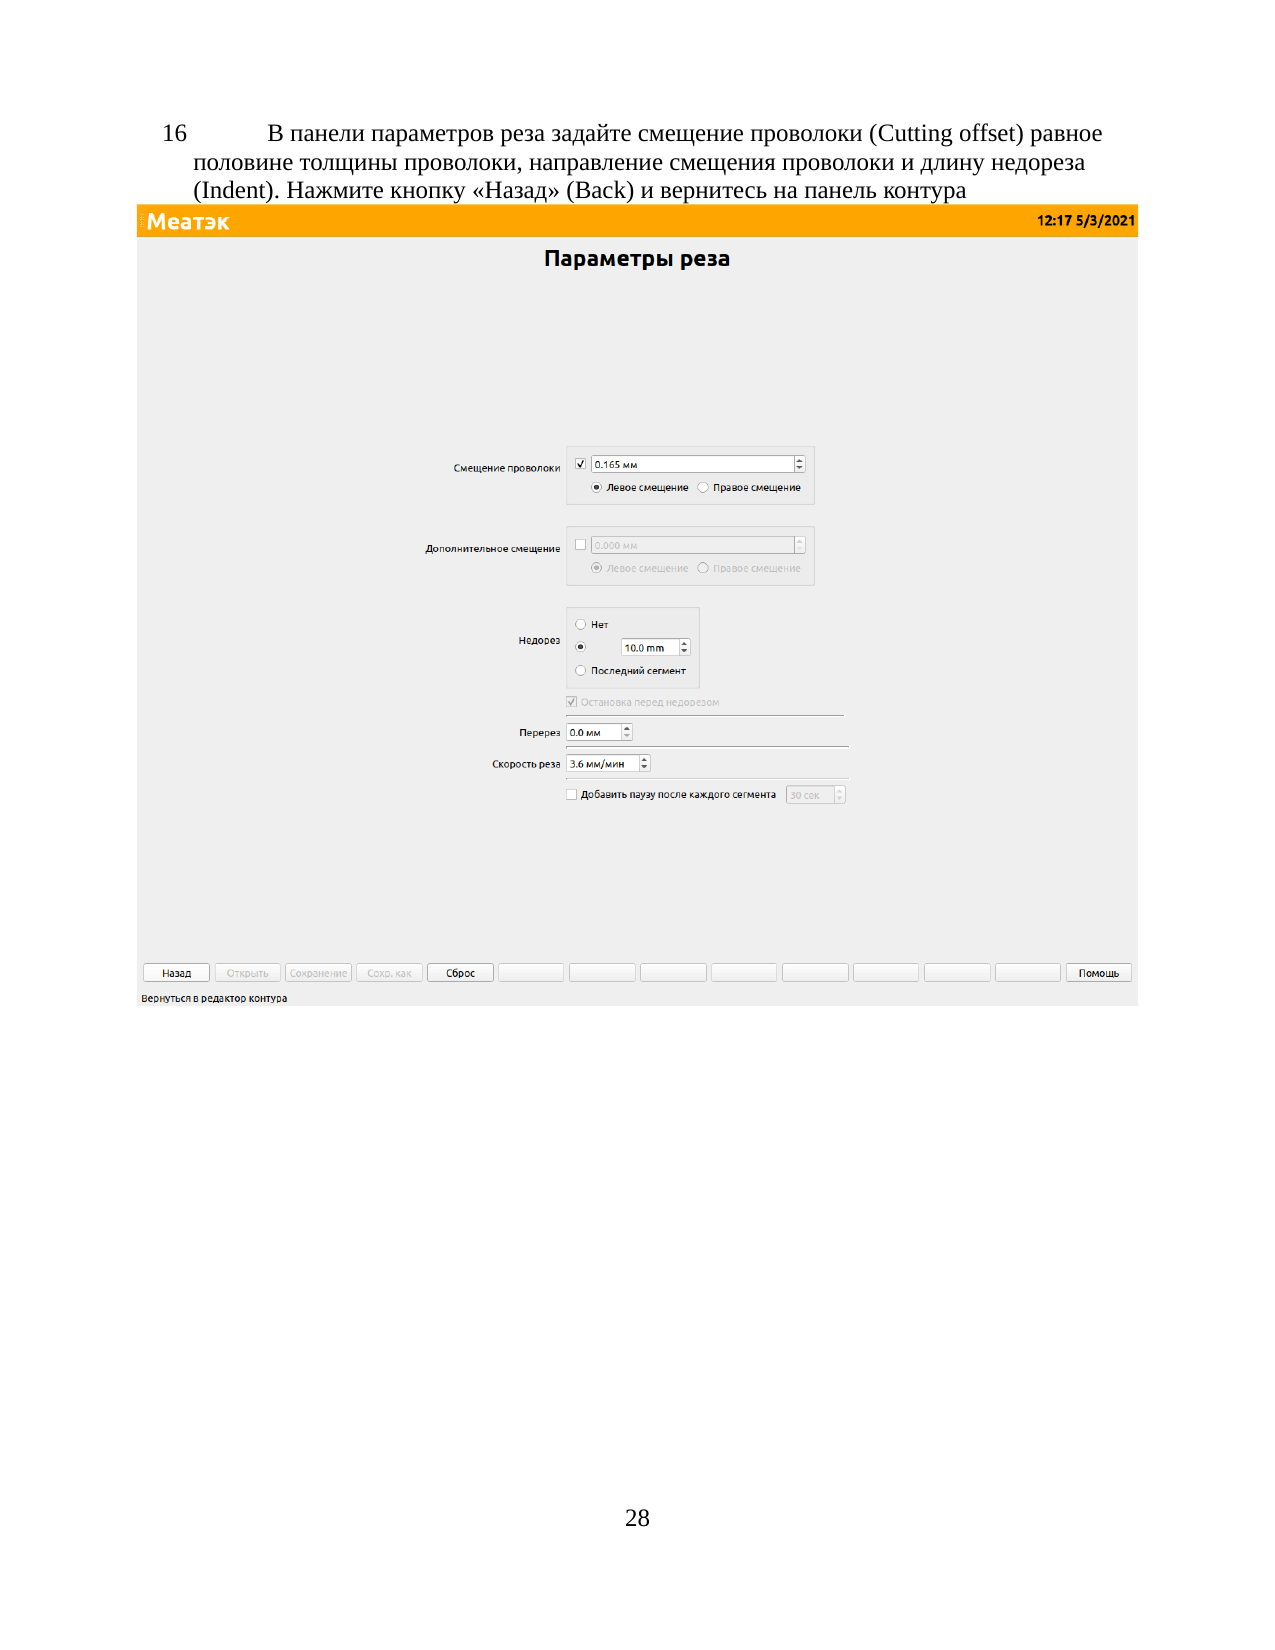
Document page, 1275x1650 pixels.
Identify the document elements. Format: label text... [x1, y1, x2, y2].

list В панели параметров реза задайте смещение проволоки (Cutting offset) равное половине толщины проволоки, направление смещения проволоки и длину недореза (Indent). Нажмите кнопку «Назад» (Back) и вернитесь на панель контура [156, 118, 1157, 204]
picture [136, 204, 1139, 1006]
